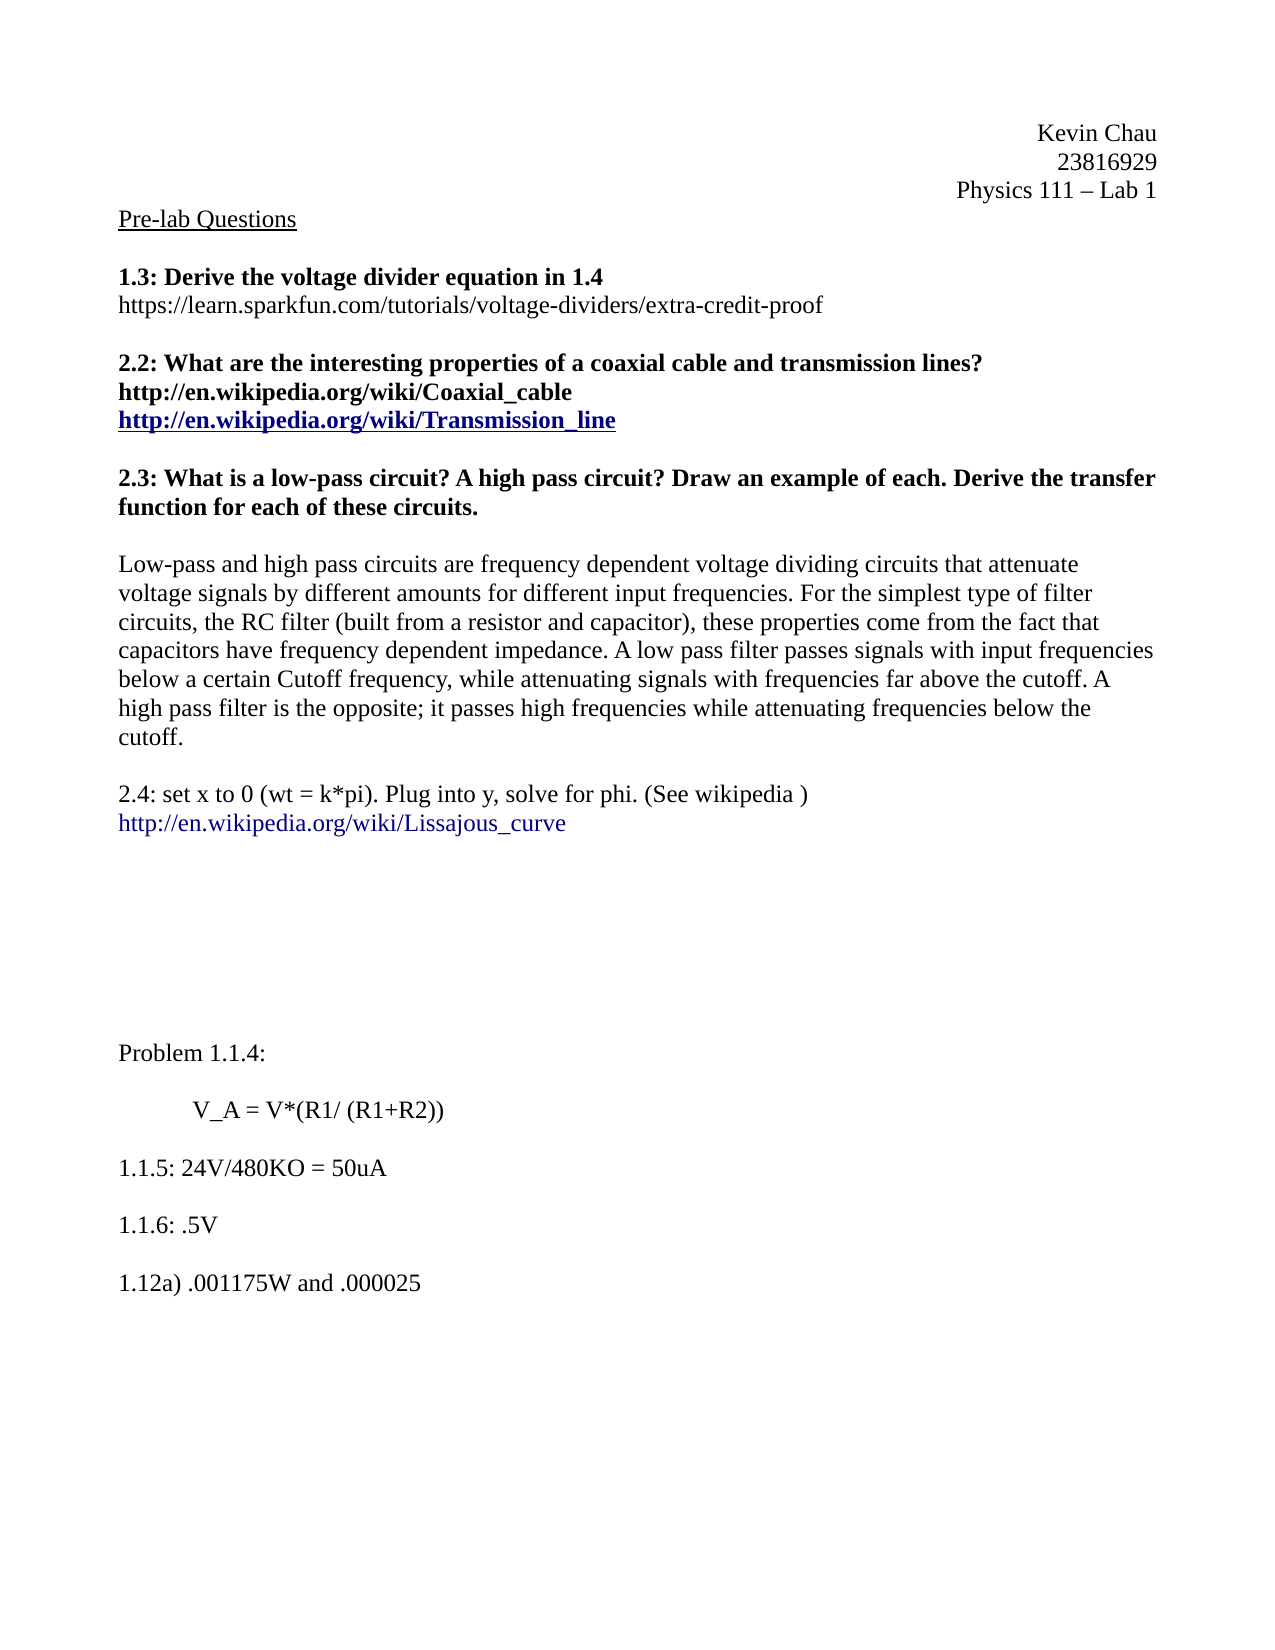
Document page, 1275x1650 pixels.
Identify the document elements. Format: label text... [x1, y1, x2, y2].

text 23816929 [118, 147, 1157, 176]
text Physics 111 – Lab 1 [118, 176, 1157, 204]
text Low-pass and high pass circuits are frequency dependent voltage dividing circuits that attenuate voltage signals by different amounts for different input frequencies. For the simplest type of filter circuits, the RC filter (built from a resistor and capacitor), these properties come from the fact that capacitors have frequency dependent impedance. A low pass filter passes signals with input frequencies below a certain Cutoff frequency, while attenuating signals with frequencies far above the cutoff. A high pass filter is the opposite; it passes high frequencies while attenuating frequencies below the cutoff. [118, 549, 1157, 751]
text Kevin Chau [118, 118, 1157, 147]
text Pre-lab Questions [118, 204, 1157, 233]
text 1.12a) .001175W and .000025 [118, 1268, 1157, 1297]
text https://learn.sparkfun.com/tutorials/voltage-dividers/extra-credit-proof [118, 291, 1157, 319]
text 1.3: Derive the voltage divider equation in 1.4 [118, 262, 1157, 291]
text V_A = V*(R1/ (R1+R2)) [118, 1096, 1157, 1124]
text Problem 1.1.4: [118, 1038, 1157, 1067]
text 2.2: What are the interesting properties of a coaxial cable and transmission lines? [118, 348, 1157, 377]
text http://en.wikipedia.org/wiki/Coaxial_cable [118, 377, 1157, 406]
text 1.1.6: .5V [118, 1211, 1157, 1239]
text http://en.wikipedia.org/wiki/Transmission_line [118, 406, 1157, 434]
text 2.3: What is a low-pass circuit? A high pass circuit? Draw an example of each. Derive the transfer function for each of these circuits. [118, 463, 1157, 521]
text 1.1.5: 24V/480KO = 50uA [118, 1153, 1157, 1182]
text 2.4: set x to 0 (wt = k*pi). Plug into y, solve for phi. (See wikipedia ) [118, 779, 1157, 808]
text http://en.wikipedia.org/wiki/Lissajous_curve [118, 808, 1157, 837]
